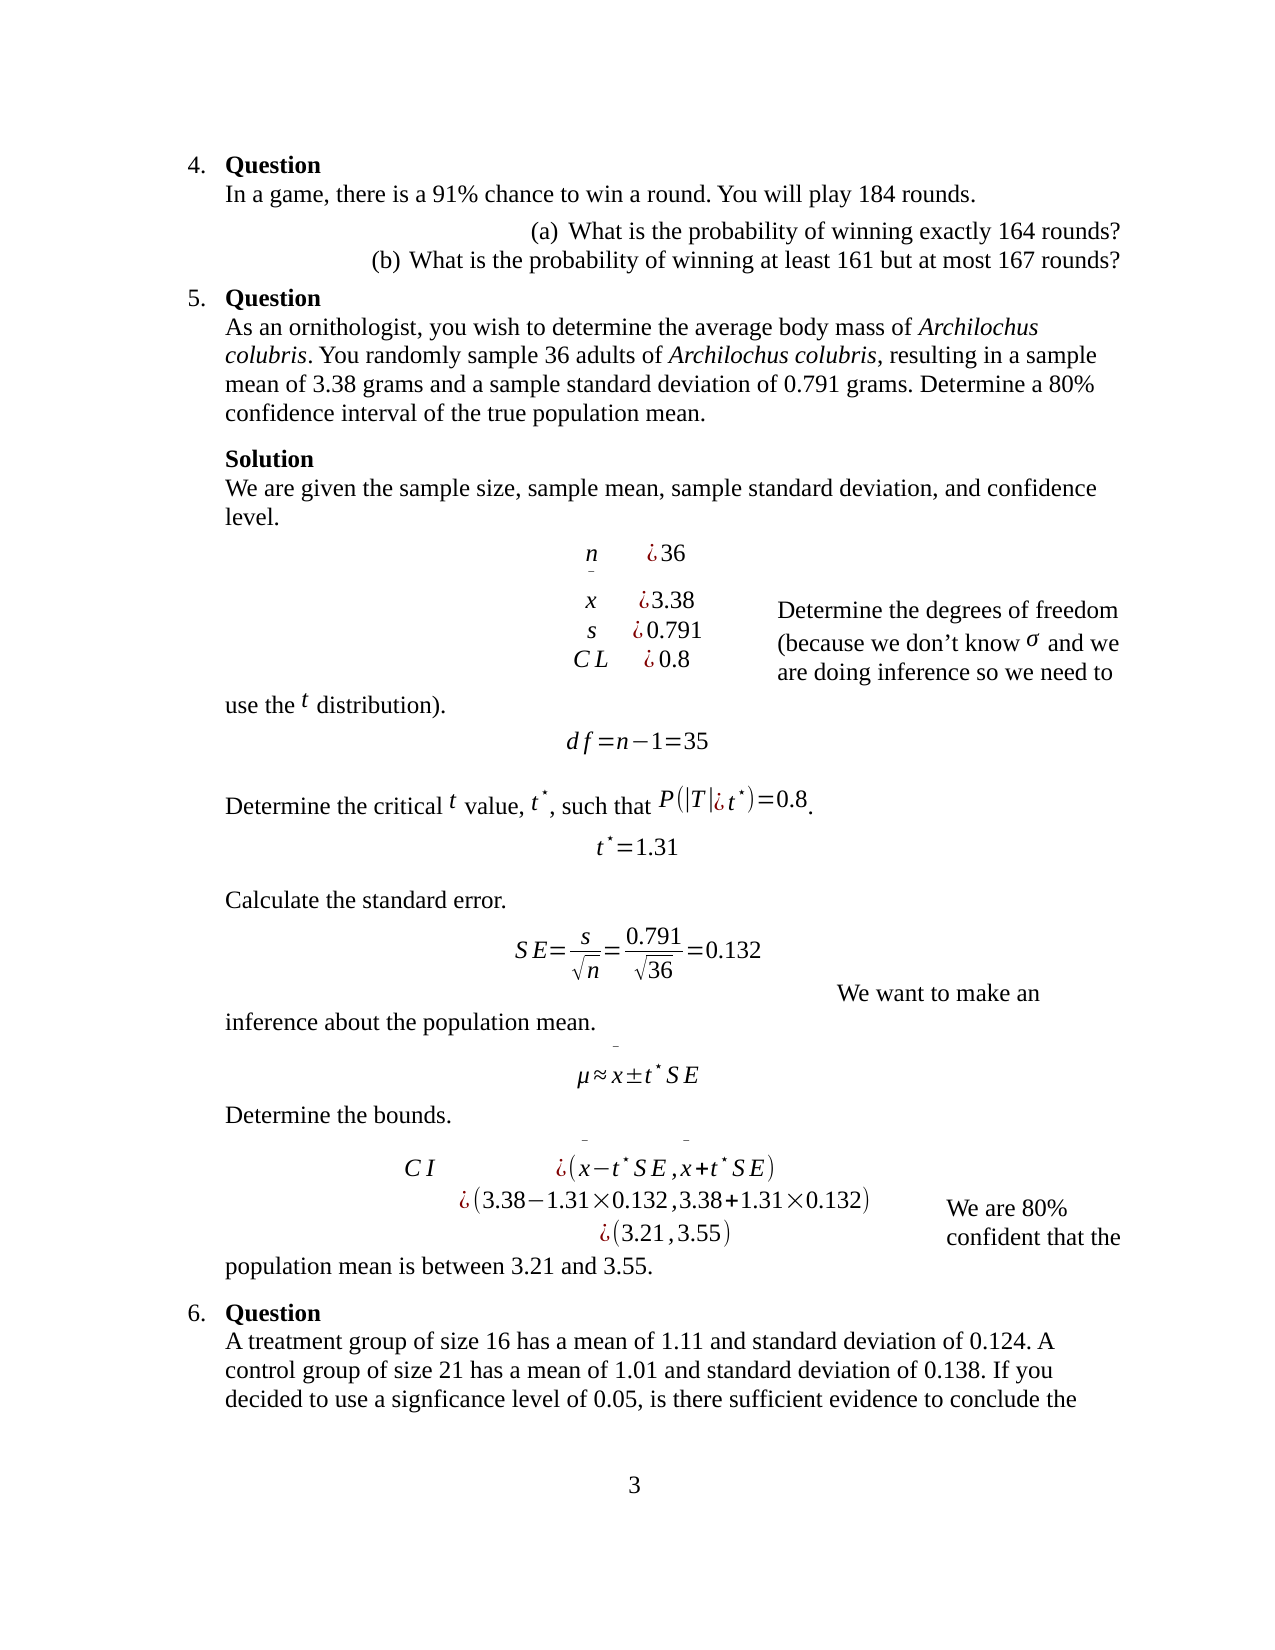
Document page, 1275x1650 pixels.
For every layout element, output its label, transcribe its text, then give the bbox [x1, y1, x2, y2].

list Determine the degrees of freedom (because we don’t know and we are doing inference so we need to use the distribution). [187, 595, 1125, 719]
list Question A treatment group of size 16 has a mean of 1.11 and standard deviation of 0.124. A control group of size 21 has a mean of 1.01 and standard deviation of 0.138. If you decided to use a signficance level of 0.05, is there sufficient evidence to conclude the [187, 1298, 1125, 1413]
list Solution We are given the sample size, sample mean, sample standard deviation, and confidence level. [187, 444, 1125, 531]
list We want to make an inference about the population mean. [187, 978, 1125, 1036]
list What is the probability of winning at least 161 but at most 167 rounds? [229, 245, 1121, 274]
list Question In a game, there is a 91% chance to win a round. You will play 184 rounds. [187, 150, 1125, 207]
list Question As an ornithologist, you wish to determine the average body mass of Archilochus colubris. You randomly sample 36 adults of Archilochus colubris, resulting in a sample mean of 3.38 grams and a sample standard deviation of 0.791 grams. Determine a 80% confidence interval of the true population mean. [187, 283, 1125, 427]
list What is the probability of winning exactly 164 rounds? [229, 216, 1121, 245]
list Determine the bounds. [187, 1100, 1125, 1129]
list Determine the critical value, , such that . [187, 783, 1125, 820]
list Calculate the standard error. [187, 885, 1125, 913]
list We are 80% confident that the population mean is between 3.21 and 3.55. [187, 1193, 1125, 1280]
